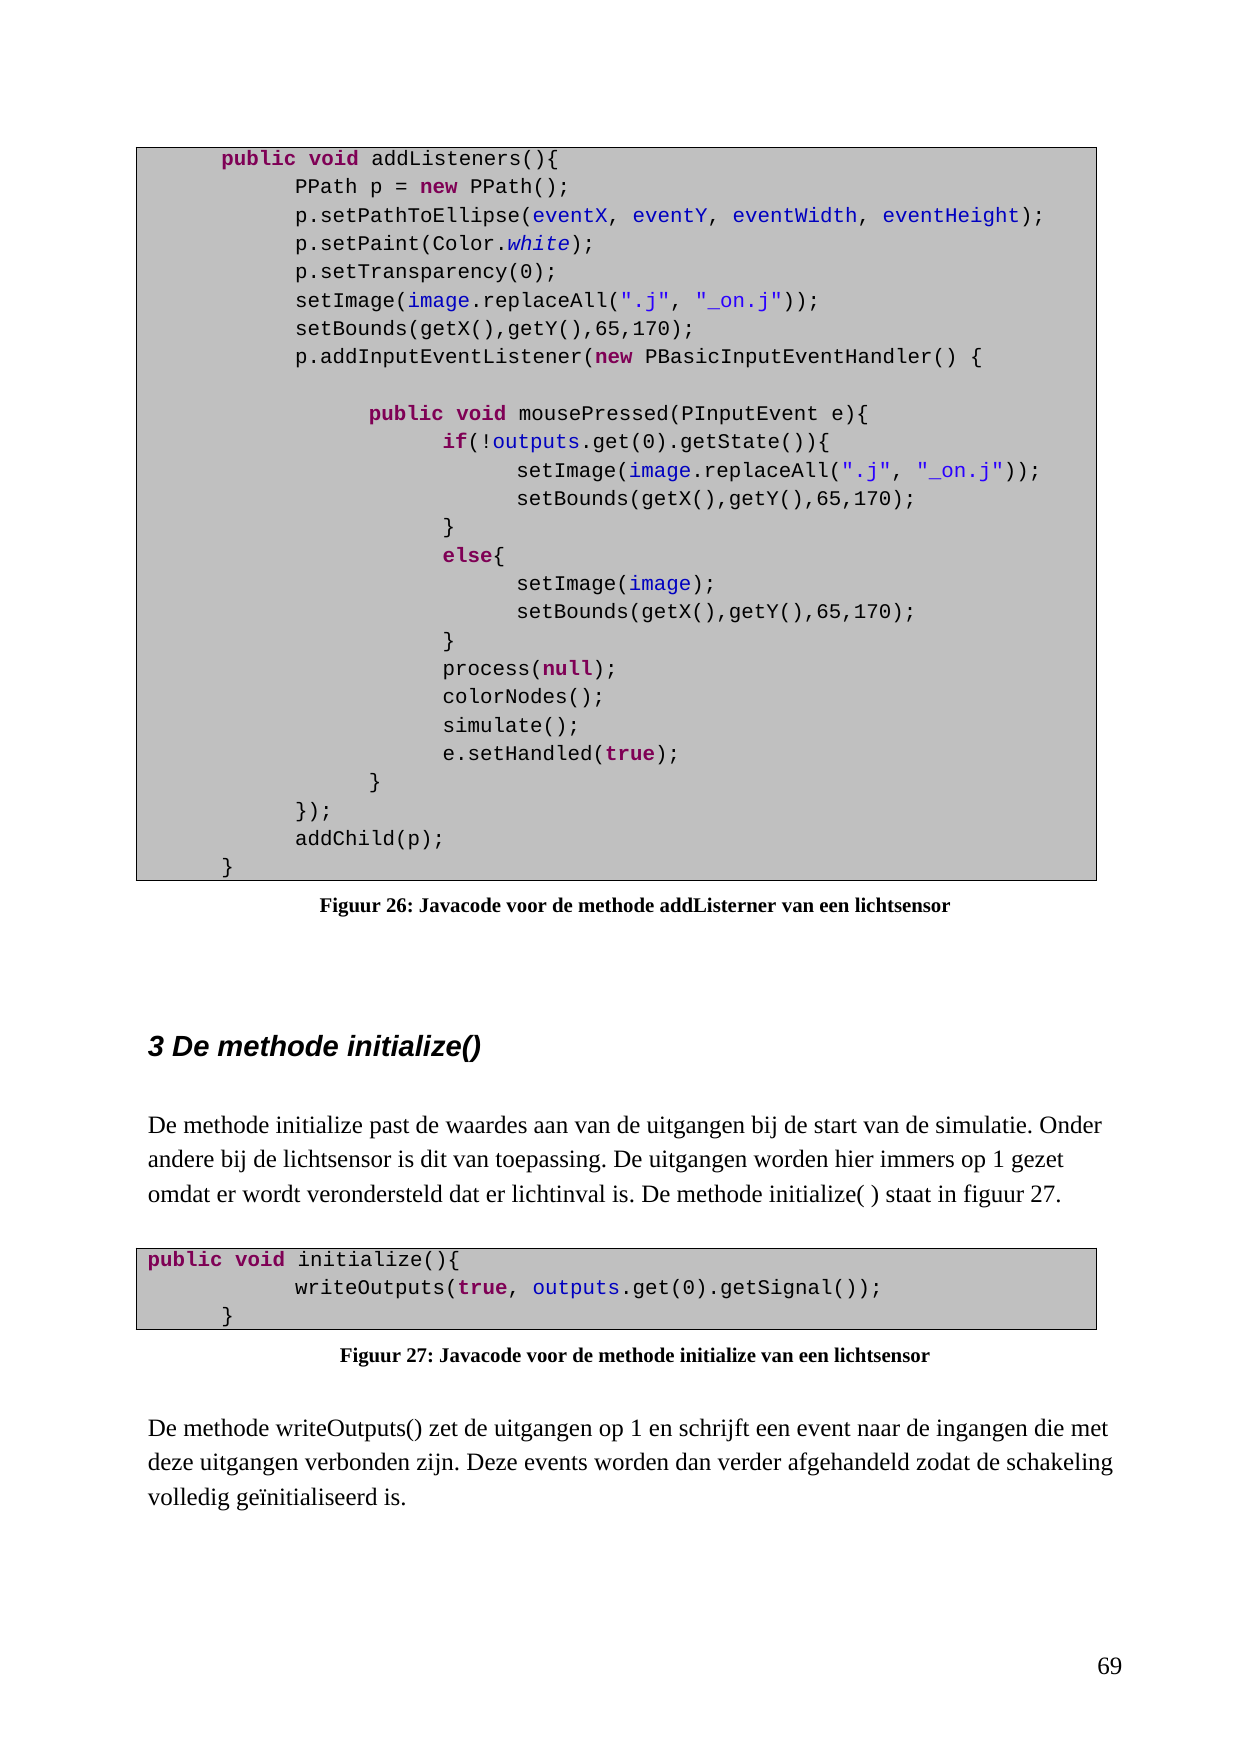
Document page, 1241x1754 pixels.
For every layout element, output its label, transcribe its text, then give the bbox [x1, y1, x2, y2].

text De methode initialize past de waardes aan van de uitgangen bij de start van de simulatie. Onder andere bij de lichtsensor is dit van toepassing. De uitgangen worden hier immers op 1 gezet omdat er wordt verondersteld dat er lichtinval is. De methode initialize( ) staat in figuur 27. [148, 1110, 1122, 1207]
text Figuur 26: Javacode voor de methode addListerner van een lichtsensor [148, 893, 1122, 917]
text Figuur 27: Javacode voor de methode initialize van een lichtsensor [148, 1342, 1122, 1367]
text De methode writeOutputs() zet de uitgangen op 1 en schrijft een event naar de ingangen die met deze uitgangen verbonden zijn. Deze events worden dan verder afgehandeld zodat de schakeling volledig geïnitialiseerd is. [148, 1413, 1122, 1510]
table_header public void addListeners(){ PPath p = new PPath(); p.setPathToEllipse(eventX, eventY, eventWidth, eventHeight); p.setPaint(Color.white); p.setTransparency(0); setImage(image.replaceAll(".j", "_on.j")); setBounds(getX(),getY(),65,170); p.addInputEventListener(new PBasicInputEventHandler() { public void mousePressed(PInputEvent e){ if(!outputs.get(0).getState()){ setImage(image.replaceAll(".j", "_on.j")); setBounds(getX(),getY(),65,170); } else{ setImage(image); setBounds(getX(),getY(),65,170); } process(null); colorNodes(); simulate(); e.setHandled(true); } }); addChild(p); } [137, 148, 1096, 880]
table_header public void initialize(){ writeOutputs(true, outputs.get(0).getSignal()); } [137, 1249, 1096, 1329]
text 3 De methode initialize() [148, 1029, 1122, 1062]
